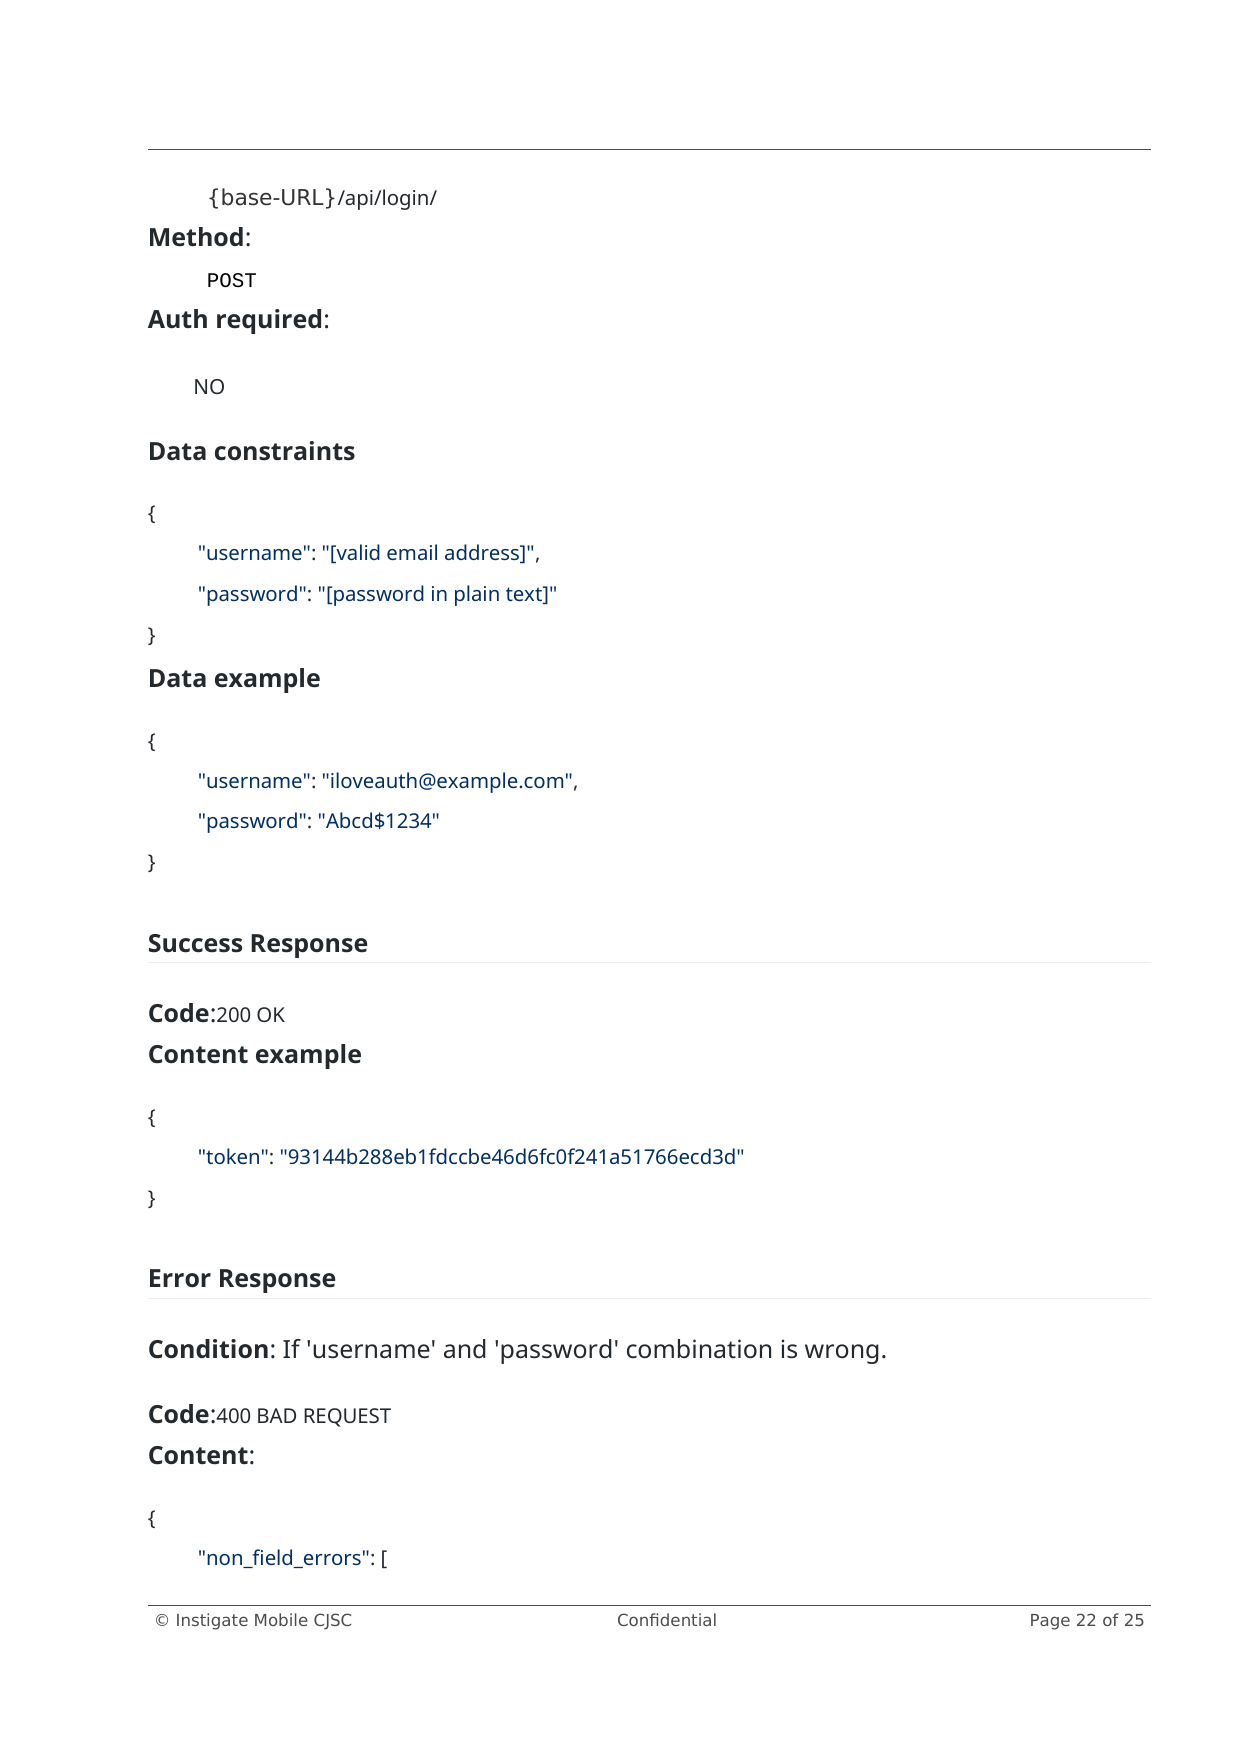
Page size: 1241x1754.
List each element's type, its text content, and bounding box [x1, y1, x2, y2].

text "password": "[password in plain text]" [148, 580, 1151, 608]
text { [148, 726, 1151, 754]
text Auth required: [148, 301, 1151, 336]
text "username": "iloveauth@example.com", [148, 766, 1151, 794]
text Code:400 BAD REQUEST [148, 1397, 1151, 1431]
text Content example [148, 1037, 1151, 1071]
text { [148, 1102, 1151, 1130]
text "token": "93144b288eb1fdccbe46d6fc0f241a51766ecd3d" [148, 1142, 1151, 1171]
text Condition: If 'username' and 'password' combination is wrong. [148, 1331, 1151, 1365]
text } [148, 620, 1151, 648]
text Content: [148, 1438, 1151, 1472]
text "non_field_errors": [ [148, 1544, 1151, 1572]
text { [148, 1504, 1151, 1531]
subtitle Success Response [148, 925, 1151, 962]
text {base-URL}/api/login/ [148, 179, 1151, 213]
text } [148, 1183, 1151, 1211]
text POST [148, 261, 1151, 295]
text "username": "[valid email address]", [148, 539, 1151, 567]
text Data constraints [148, 433, 1151, 467]
text { [148, 499, 1151, 527]
text NO [148, 367, 1151, 401]
text Data example [148, 660, 1151, 694]
text "password": "Abcd$1234" [148, 807, 1151, 835]
text Method: [148, 220, 1151, 254]
text Code:200 OK [148, 996, 1151, 1030]
text } [148, 848, 1151, 875]
subtitle Error Response [148, 1261, 1151, 1298]
